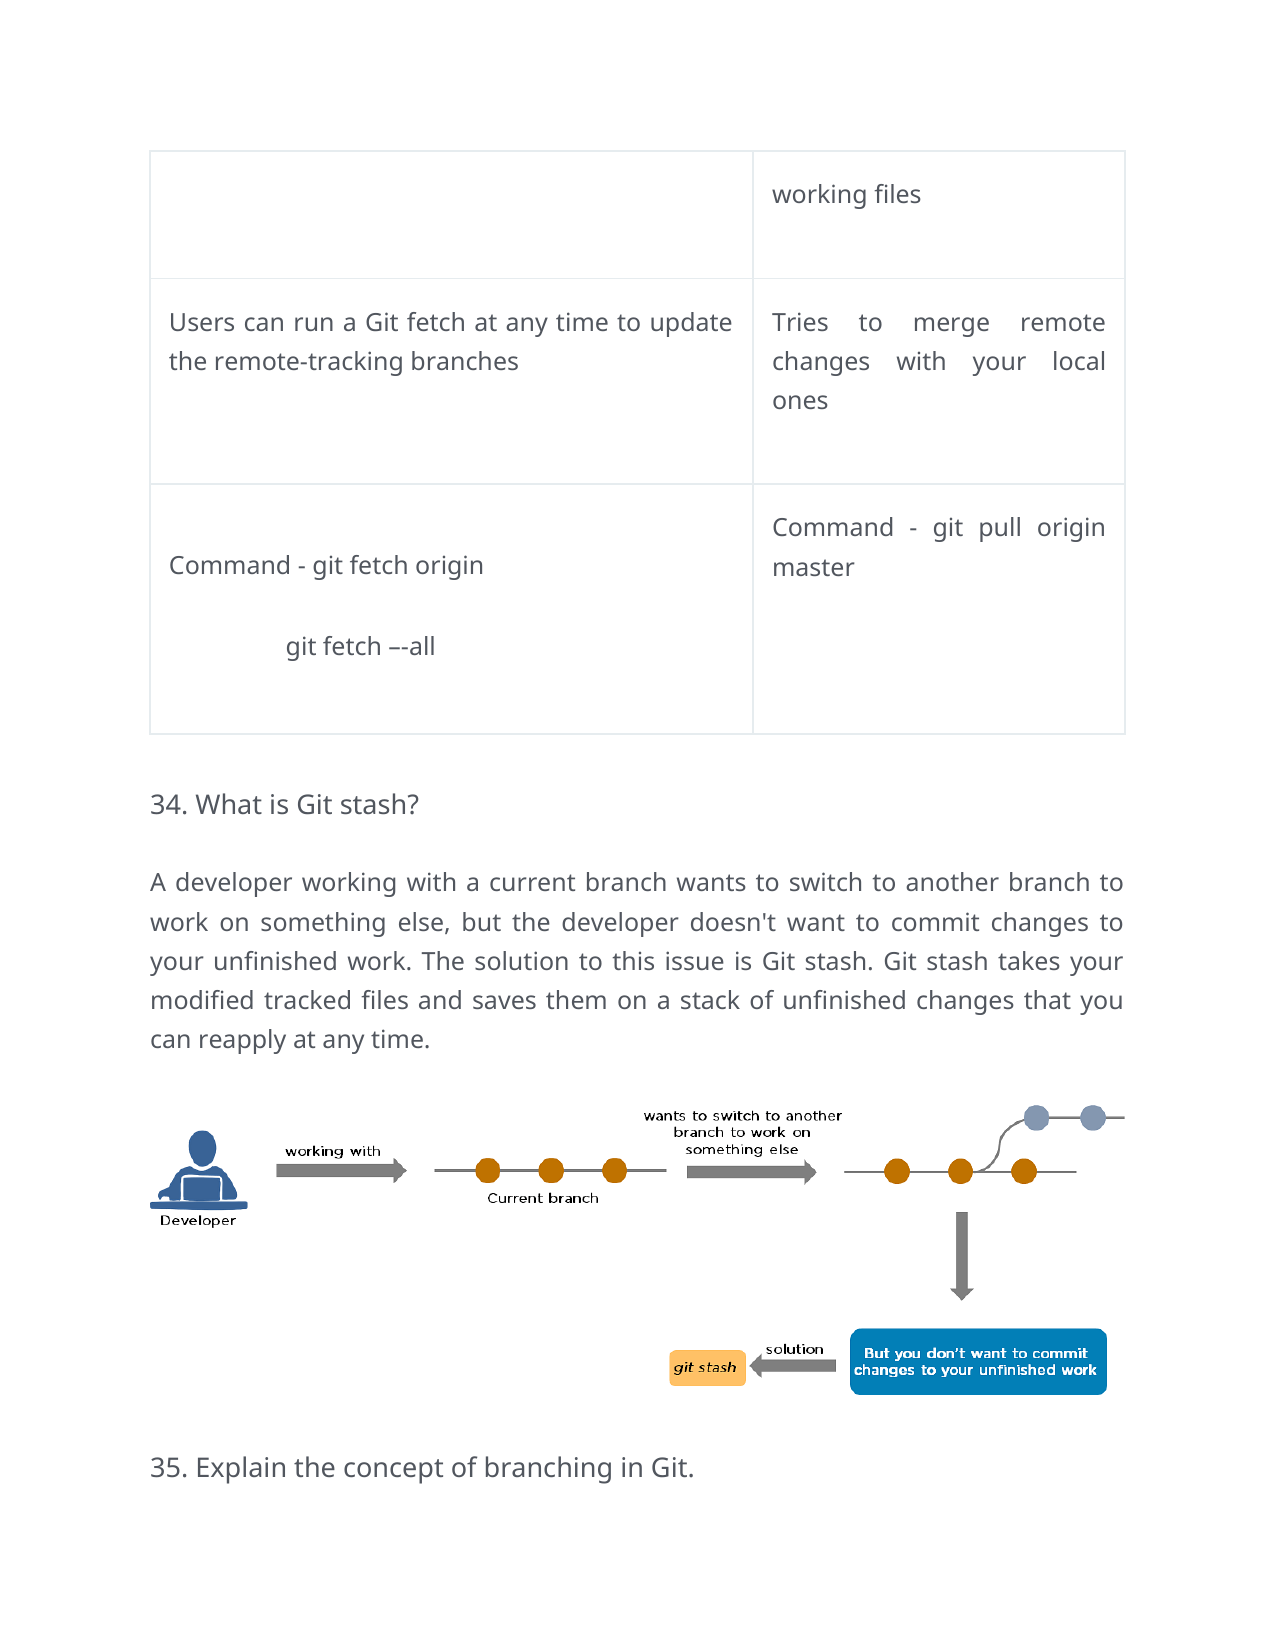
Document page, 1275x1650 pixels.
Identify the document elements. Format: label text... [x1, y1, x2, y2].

subtitle 35. Explain the concept of branching in Git. [150, 1448, 1125, 1485]
picture [873, 1368, 897, 1376]
picture [865, 1349, 877, 1358]
picture [1079, 1349, 1086, 1358]
table_cell Users can run a Git fetch at any time to update the remote-tracking branches [151, 279, 752, 483]
table_cell Tries to merge remote changes with your local ones [754, 279, 1124, 483]
picture [1018, 1368, 1026, 1375]
picture [981, 1368, 991, 1375]
picture [897, 1352, 906, 1359]
table_cell Command - git pull origin master [754, 485, 1124, 733]
picture [900, 1368, 906, 1375]
picture [931, 1348, 940, 1358]
subtitle 34. What is Git stash? [150, 785, 1125, 822]
table_cell [151, 152, 752, 277]
picture [972, 1352, 982, 1357]
picture [150, 1102, 1125, 1395]
table_cell Command - git fetch origin git fetch –-all [151, 485, 752, 733]
text A developer working with a current branch wants to switch to another branch to work on something else, but the developer doesn't want to commit changes to your unfinished work. The solution to this issue is Git stash. Git stash takes your modified tracked files and saves them on a stack of unfinished changes that you can reapply at any time. [150, 865, 1125, 1056]
picture [942, 1368, 961, 1376]
picture [1048, 1366, 1055, 1375]
picture [1063, 1365, 1095, 1375]
picture [943, 1351, 951, 1357]
table_cell working files [754, 152, 1124, 277]
picture [855, 1366, 865, 1375]
picture [928, 1368, 935, 1375]
picture [962, 1368, 971, 1375]
picture [1047, 1351, 1055, 1357]
picture [985, 1351, 997, 1358]
picture [1061, 1351, 1069, 1357]
